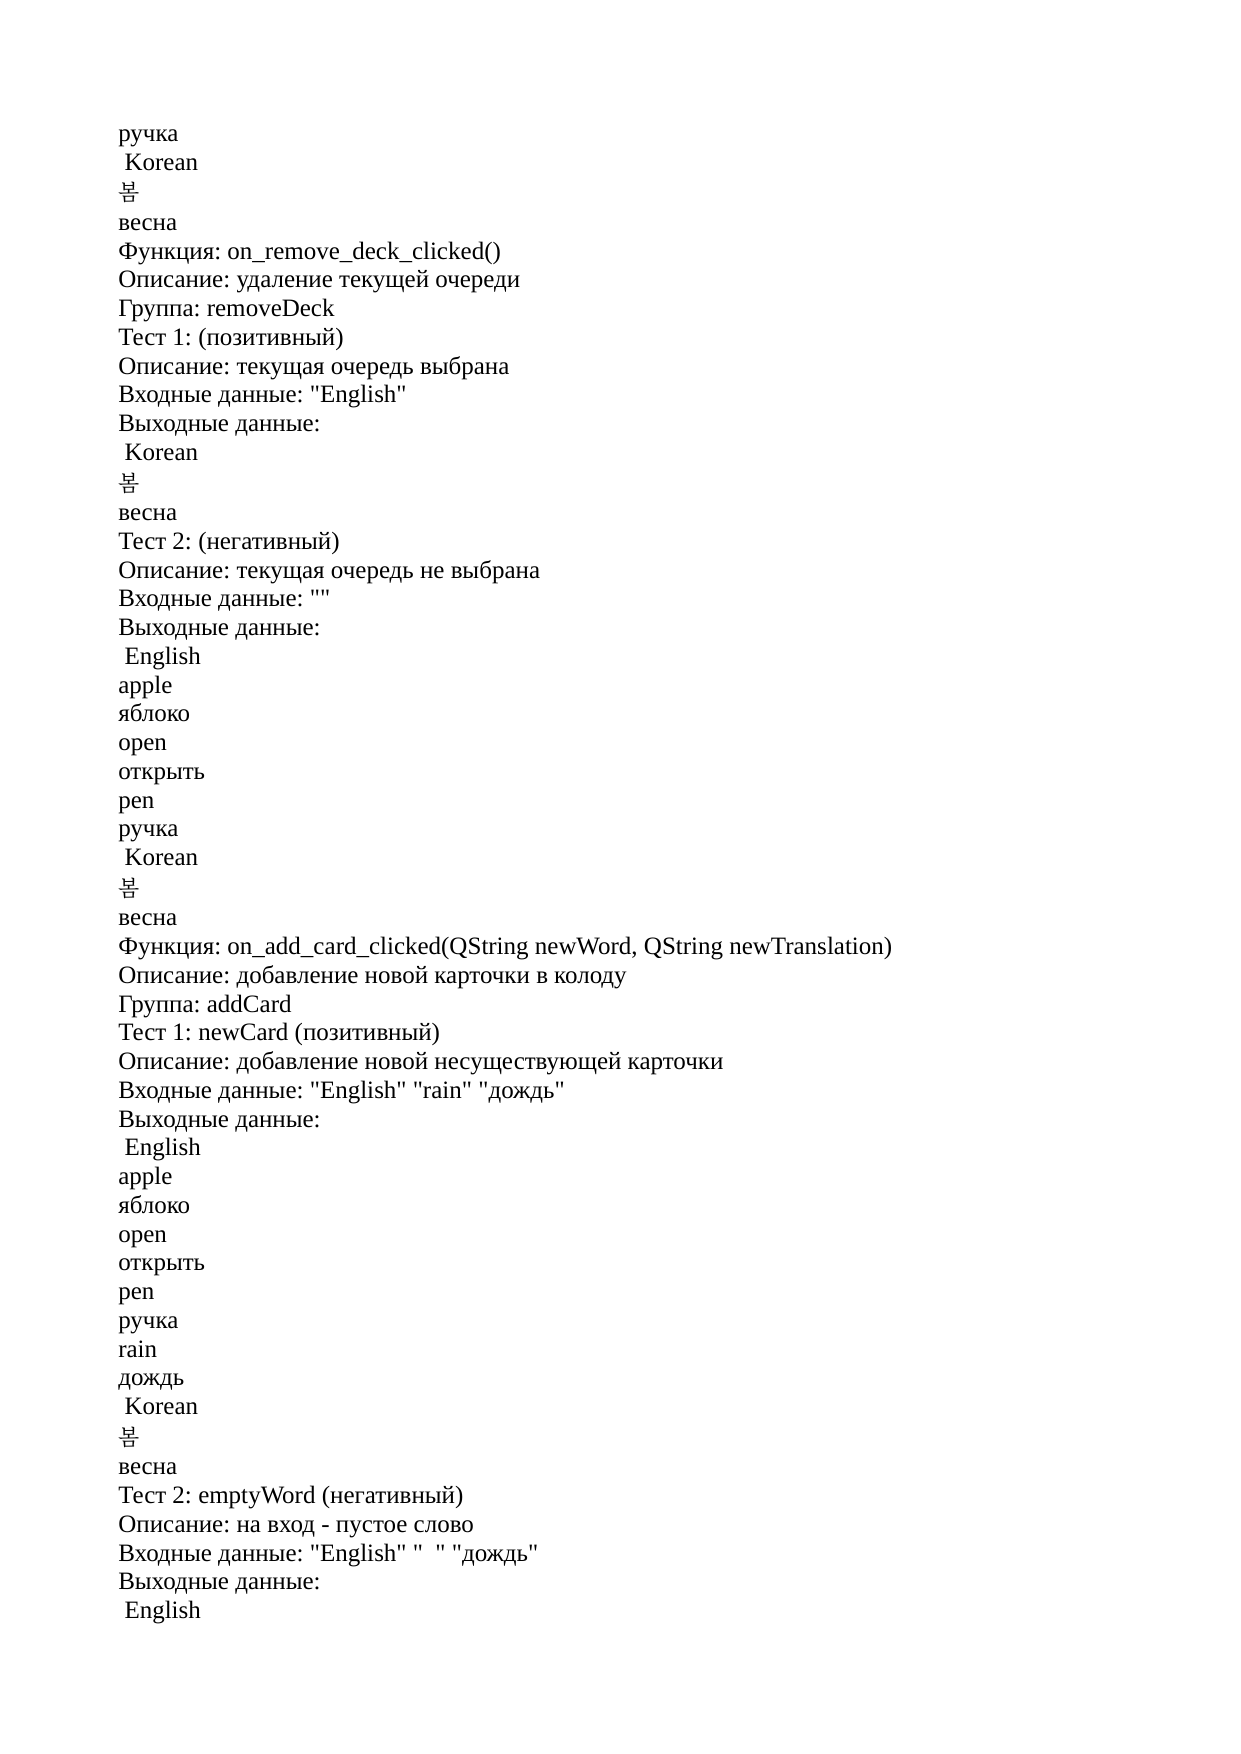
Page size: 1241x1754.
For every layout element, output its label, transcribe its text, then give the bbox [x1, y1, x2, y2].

text open [118, 727, 1122, 756]
text open [118, 1219, 1122, 1247]
text Описание: добавление новой несуществующей карточки [118, 1046, 1122, 1075]
text apple [118, 670, 1122, 698]
text Описание: удаление текущей очереди [118, 264, 1122, 293]
text Выходные данные: [118, 408, 1122, 437]
text Выходные данные: [118, 612, 1122, 641]
text Входные данные: "" [118, 583, 1122, 612]
text rain [118, 1334, 1122, 1362]
text Описание: на вход - пустое слово [118, 1509, 1122, 1538]
text Korean [118, 437, 1122, 466]
text English [118, 641, 1122, 670]
text pen [118, 1276, 1122, 1305]
text весна [118, 497, 1122, 526]
text дождь [118, 1362, 1122, 1391]
text 봄 [118, 176, 1122, 207]
text Korean [118, 842, 1122, 871]
text Описание: добавление новой карточки в колоду [118, 960, 1122, 989]
text Группа: removeDeck [118, 293, 1122, 322]
text Описание: текущая очередь выбрана [118, 351, 1122, 379]
text яблоко [118, 698, 1122, 727]
text яблоко [118, 1190, 1122, 1219]
text открыть [118, 756, 1122, 785]
text весна [118, 1451, 1122, 1480]
text Функция: on_remove_deck_clicked() [118, 236, 1122, 264]
text English [118, 1595, 1122, 1624]
text Korean [118, 1391, 1122, 1420]
text Выходные данные: [118, 1104, 1122, 1132]
text Функция: on_add_card_clicked(QString newWord, QString newTranslation) [118, 931, 1122, 960]
text Тест 1: newCard (позитивный) [118, 1017, 1122, 1046]
text 봄 [118, 1420, 1122, 1451]
text Korean [118, 147, 1122, 176]
text Тест 2: (негативный) [118, 526, 1122, 555]
text Тест 1: (позитивный) [118, 322, 1122, 351]
text English [118, 1132, 1122, 1161]
text 봄 [118, 871, 1122, 902]
text Тест 2: emptyWord (негативный) [118, 1480, 1122, 1509]
text ручка [118, 1305, 1122, 1334]
text весна [118, 207, 1122, 236]
text Входные данные: "English" " " "дождь" [118, 1538, 1122, 1566]
text Группа: addCard [118, 989, 1122, 1017]
text Входные данные: "English" "rain" "дождь" [118, 1075, 1122, 1104]
text открыть [118, 1247, 1122, 1276]
text Входные данные: "English" [118, 379, 1122, 408]
text ручка [118, 118, 1122, 147]
text apple [118, 1161, 1122, 1190]
text pen [118, 785, 1122, 813]
text ручка [118, 813, 1122, 842]
text Выходные данные: [118, 1566, 1122, 1595]
text 봄 [118, 466, 1122, 497]
text Описание: текущая очередь не выбрана [118, 555, 1122, 583]
text весна [118, 902, 1122, 931]
